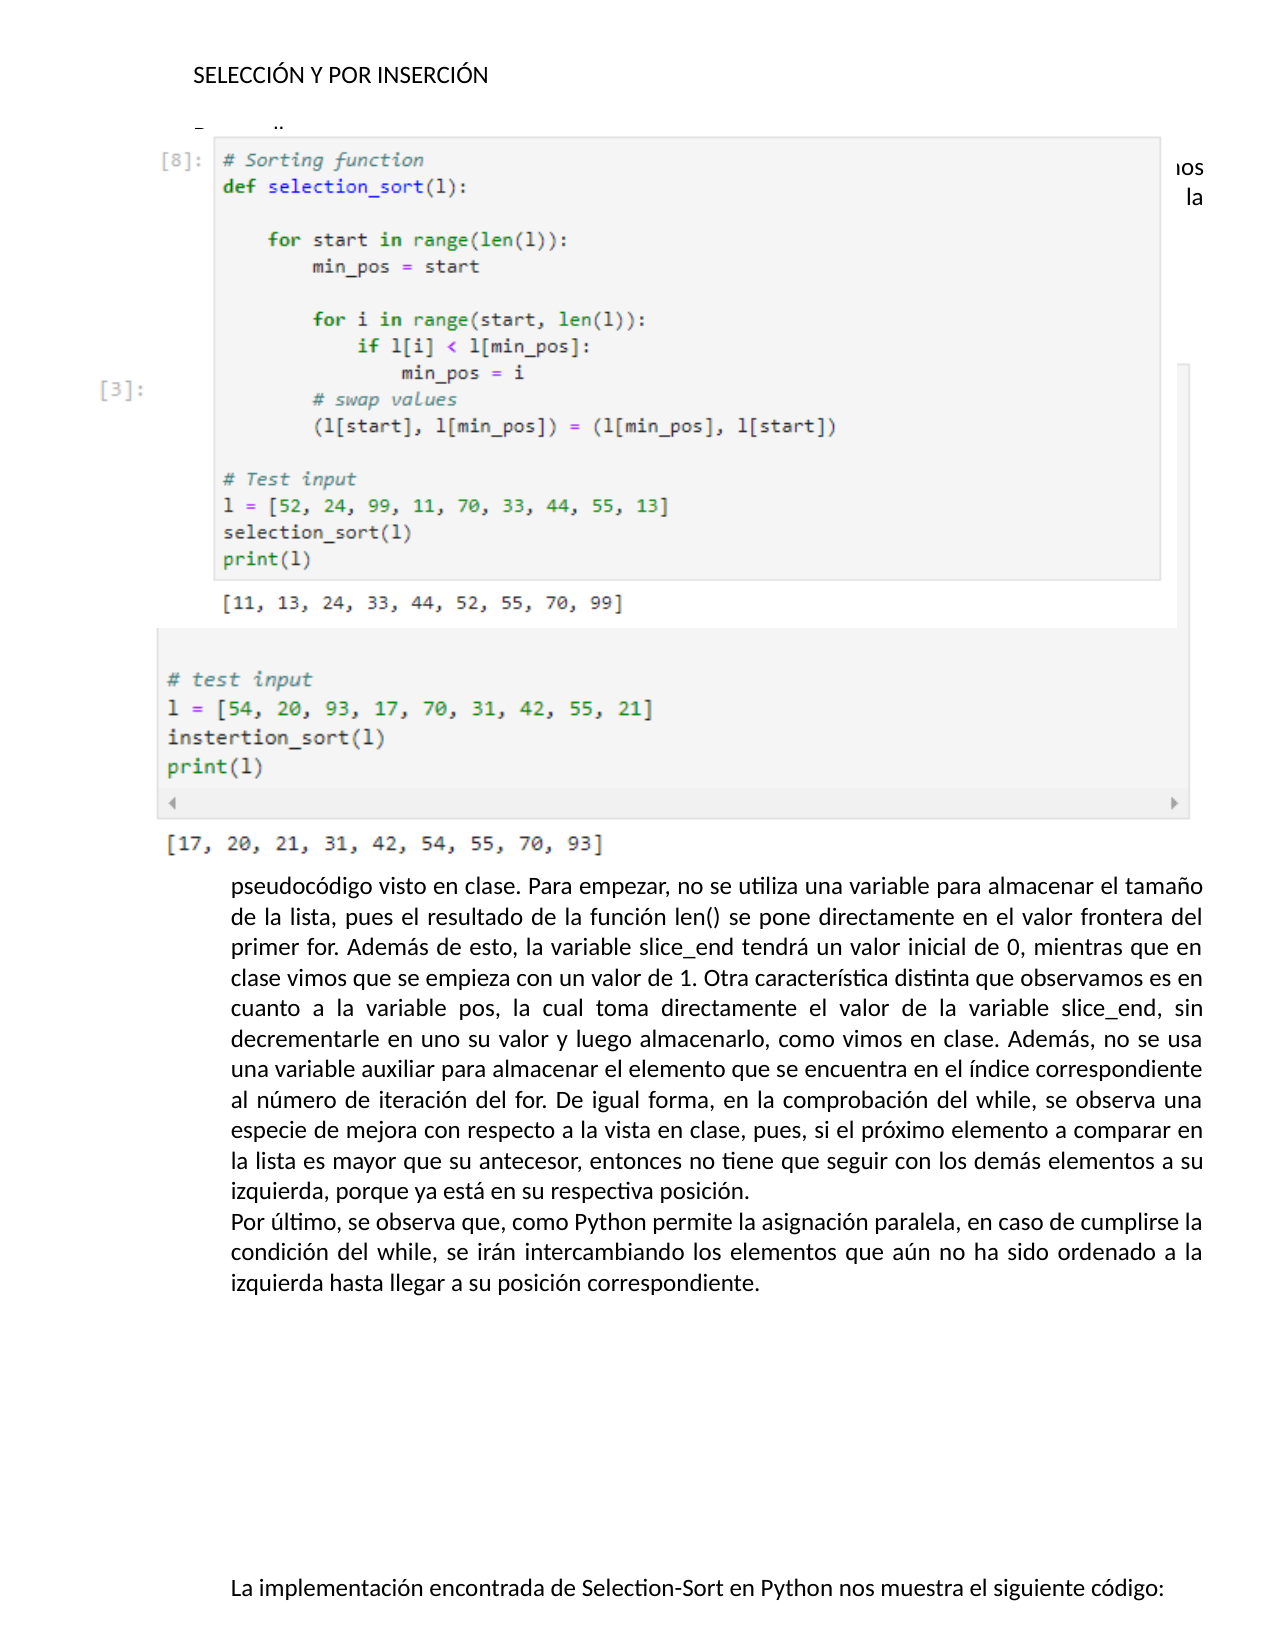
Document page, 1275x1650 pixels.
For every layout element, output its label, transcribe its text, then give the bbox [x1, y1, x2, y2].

text SELECCIÓN Y POR INSERCIÓN [193, 59, 1205, 90]
text Por último, se observa que, como Python permite la asignación paralela, en caso de cumplirse la condición del while, se irán intercambiando los elementos que aún no ha sido ordenado a la izquierda hasta llegar a su posición correspondiente. [231, 1206, 1205, 1297]
list Desarrollo [156, 120, 1205, 151]
text Con base en este código encontrado, se presentan varias características distintas en cuanto al pseudocódigo visto en clase. Para empezar, no se utiliza una variable para almacenar el tamaño de la lista, pues el resultado de la función len() se pone directamente en el valor frontera del primer for. Además de esto, la variable slice_end tendrá un valor inicial de 0, mientras que en clase vimos que se empieza con un valor de 1. Otra característica distinta que observamos es en cuanto a la variable pos, la cual toma directamente el valor de la variable slice_end, sin decrementarle en uno su valor y luego almacenarlo, como vimos en clase. Además, no se usa una variable auxiliar para almacenar el elemento que se encuentra en el índice correspondiente al número de iteración del for. De igual forma, en la comprobación del while, se observa una especie de mejora con respecto a la vista en clase, pues, si el próximo elemento a comparar en la lista es mayor que su antecesor, entonces no tiene que seguir con los demás elementos a su izquierda, porque ya está en su respectiva posición. [231, 303, 1205, 1206]
text La implementación encontrada de Selection-Sort en Python nos muestra el siguiente código: [231, 1572, 1205, 1603]
